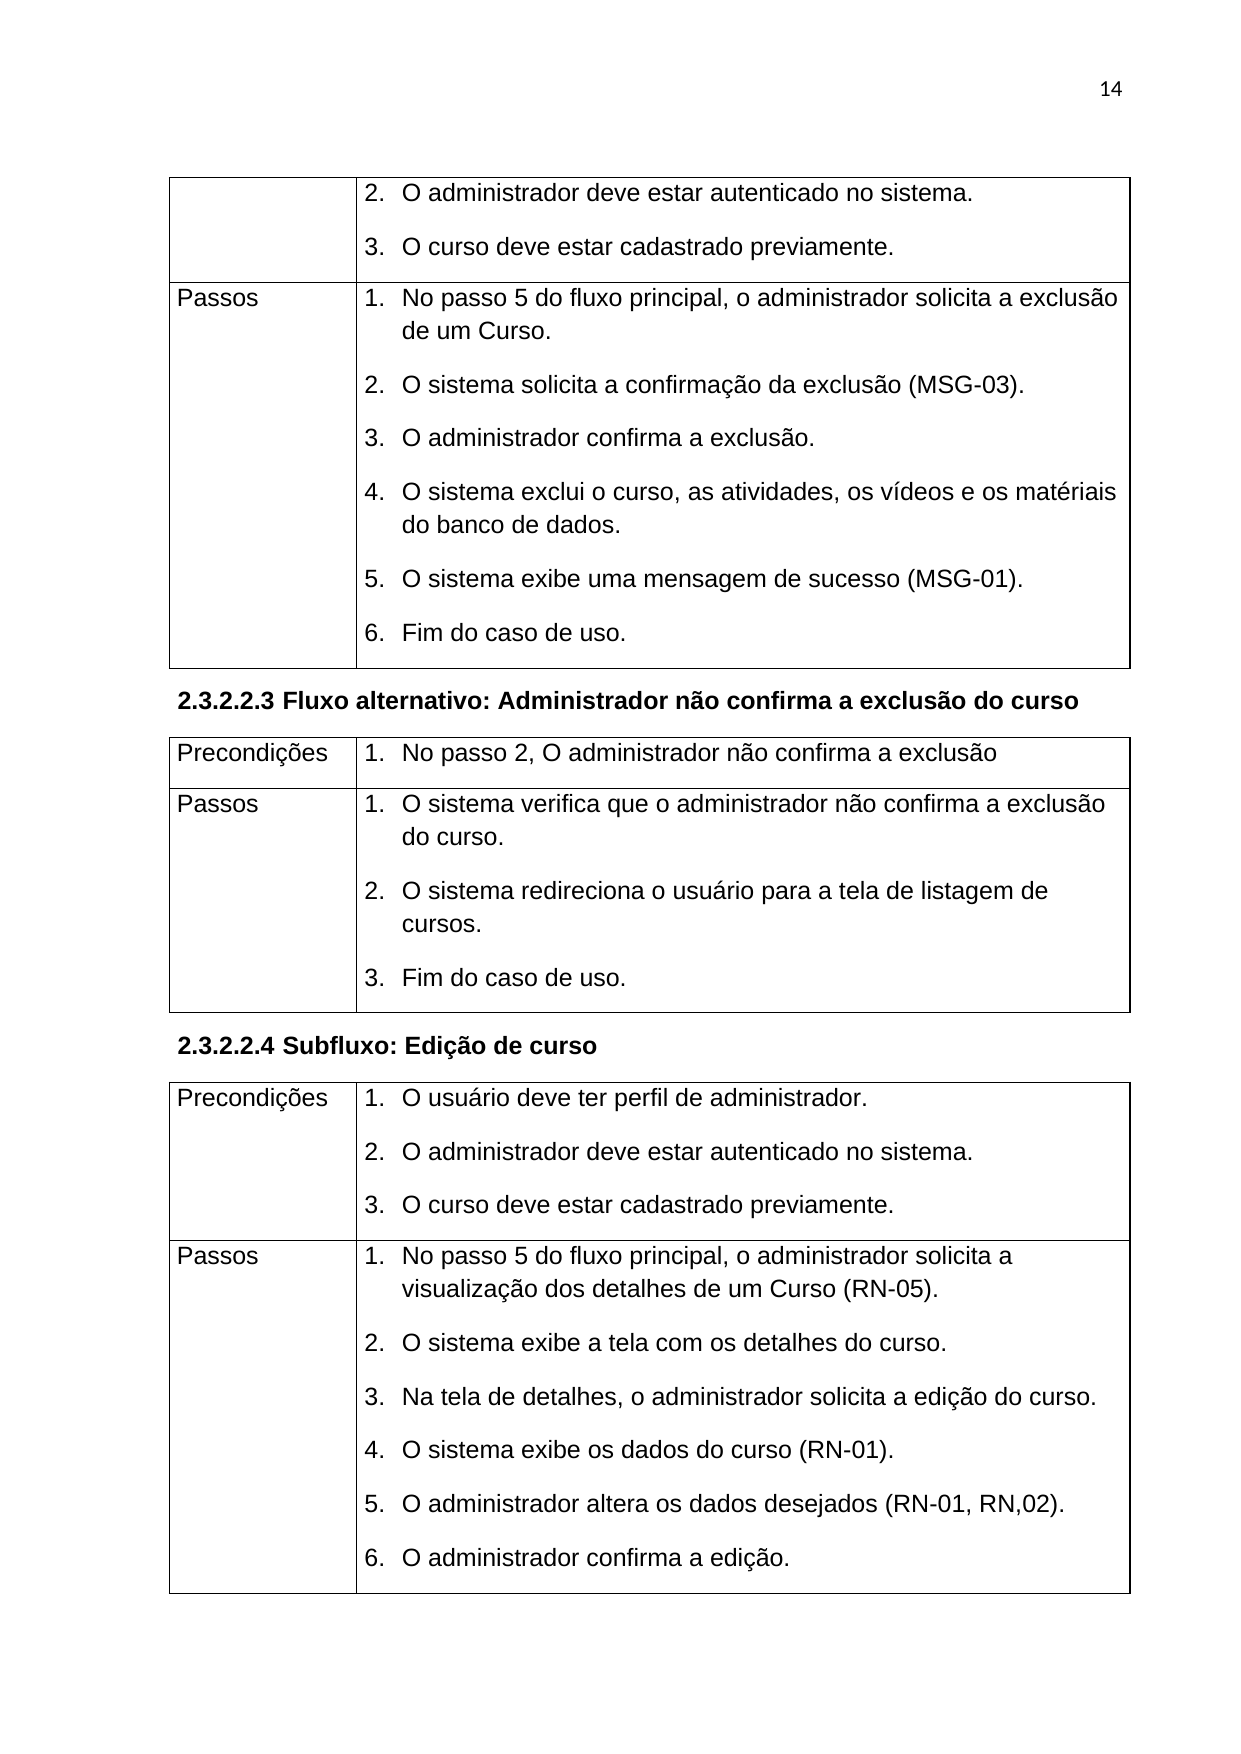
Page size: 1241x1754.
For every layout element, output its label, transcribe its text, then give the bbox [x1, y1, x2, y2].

subtitle Subfluxo: Edição de curso [177, 1031, 1122, 1059]
subtitle Fluxo alternativo: Administrador não confirma a exclusão do curso [177, 686, 1122, 715]
table_header No passo 2, O administrador não confirma a exclusão [357, 738, 1129, 788]
table_header O usuário deve ter perfil de administrador. O administrador deve estar autenticado no sistema. O curso deve estar cadastrado previamente. [357, 1083, 1129, 1240]
table_header [170, 178, 356, 282]
table_header O usuário deve ter perfil de administrador. O administrador deve estar autenticado no sistema. O curso deve estar cadastrado previamente. [357, 178, 1129, 282]
table_header Precondições [170, 738, 356, 788]
table_cell Passos [170, 283, 356, 668]
table_cell Passos [170, 1241, 356, 1593]
table_cell Passos [170, 789, 356, 1012]
table_header Precondições [170, 1083, 356, 1240]
table_cell O sistema verifica que o administrador não confirma a exclusão do curso. O sistema redireciona o usuário para a tela de listagem de cursos. Fim do caso de uso. [357, 789, 1129, 1012]
table_cell No passo 5 do fluxo principal, o administrador solicita a visualização dos detalhes de um Curso (RN-05). O sistema exibe a tela com os detalhes do curso. Na tela de detalhes, o administrador solicita a edição do curso. O sistema exibe os dados do curso (RN-01). O administrador altera os dados desejados (RN-01, RN,02). O administrador confirma a edição. O sistema armazena o curso. O sistema redireciona o administrador para a tela de destalhes do curso (RN-05). O sistema exibe uma mensagem de sucesso (MSG-01). Fim do caso de uso. [357, 1241, 1129, 1593]
table_cell No passo 5 do fluxo principal, o administrador solicita a exclusão de um Curso. O sistema solicita a confirmação da exclusão (MSG-03). O administrador confirma a exclusão. O sistema exclui o curso, as atividades, os vídeos e os matériais do banco de dados. O sistema exibe uma mensagem de sucesso (MSG-01). Fim do caso de uso. [357, 283, 1129, 668]
